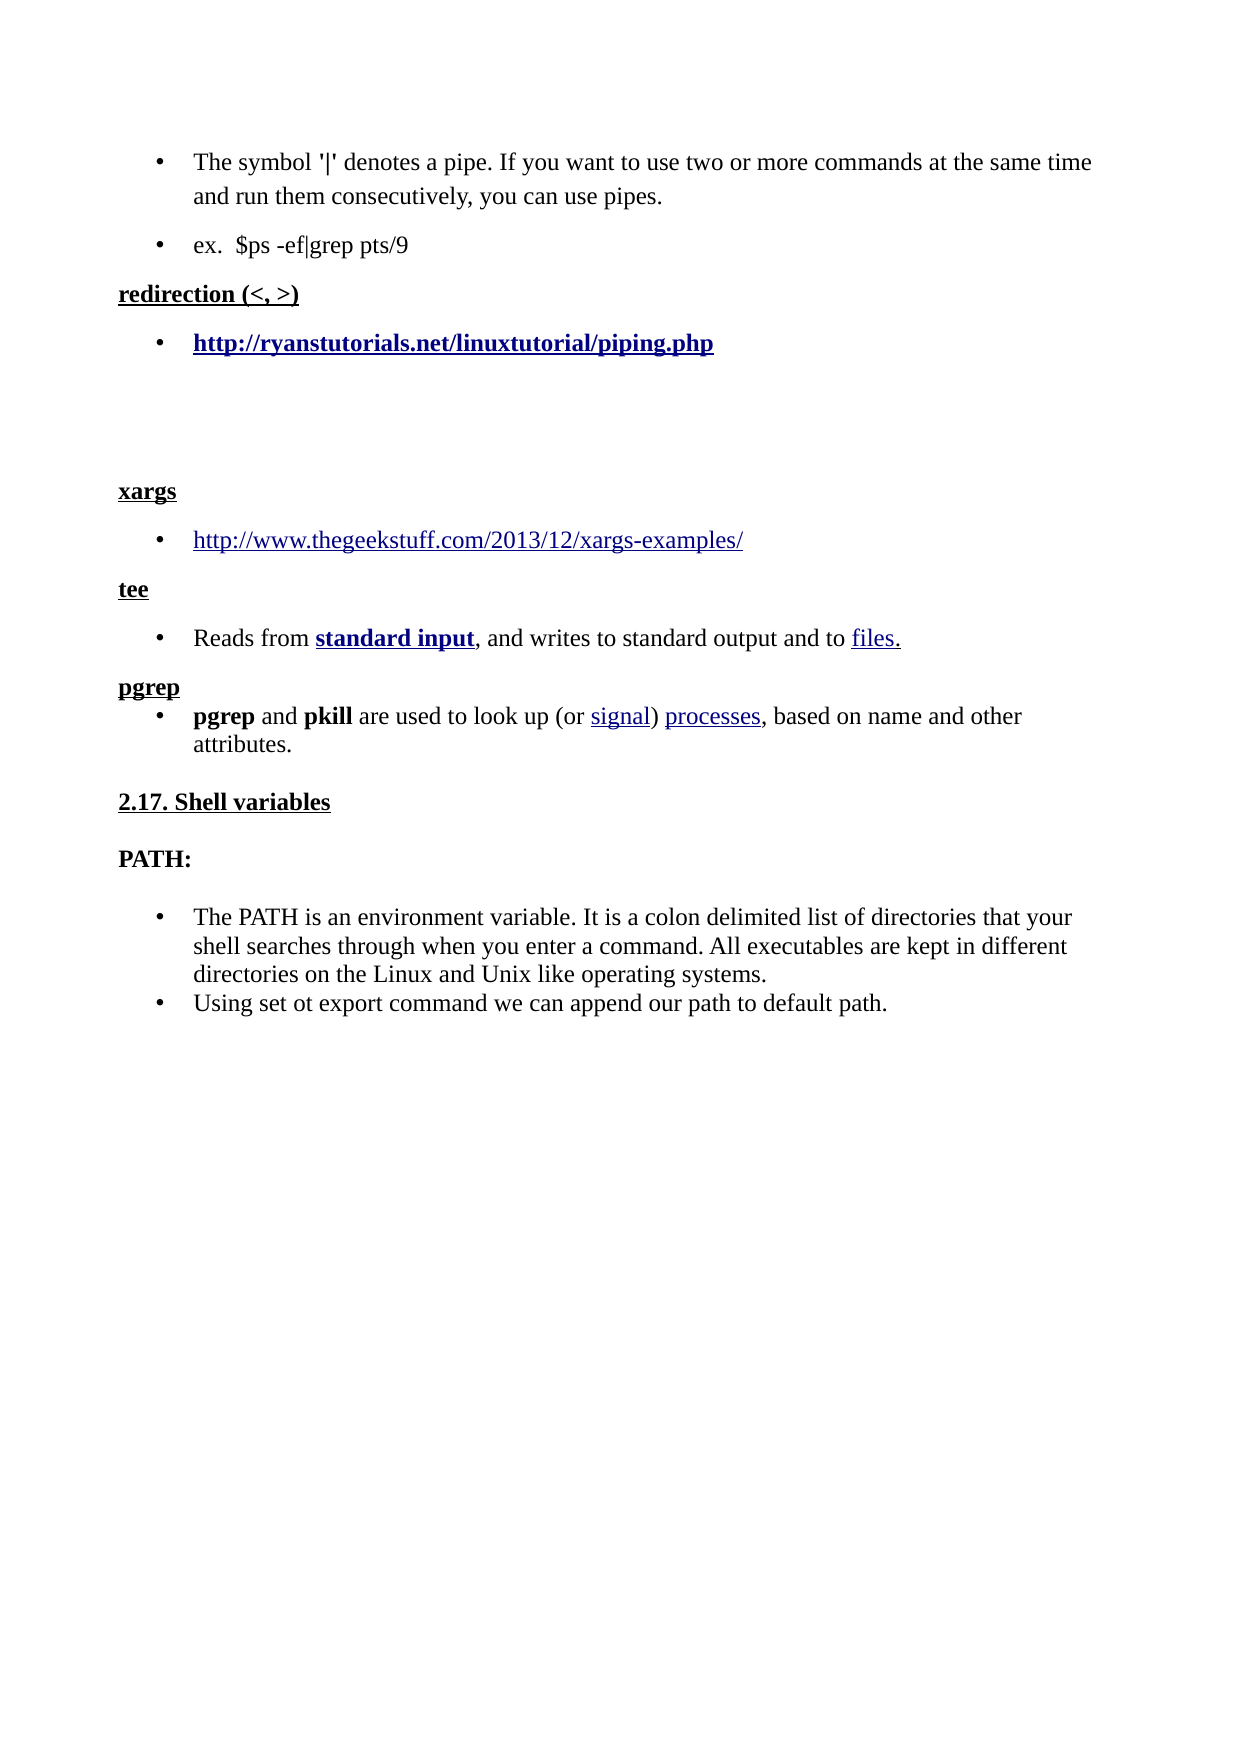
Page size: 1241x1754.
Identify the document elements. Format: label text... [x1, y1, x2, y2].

text pgrep [118, 672, 1122, 701]
text PATH: [118, 844, 1122, 873]
list http://www.thegeekstuff.com/2013/12/xargs-examples/ [156, 525, 1122, 553]
list Using set ot export command we can append our path to default path. [156, 988, 1122, 1017]
list http://ryanstutorials.net/linuxtutorial/piping.php [156, 328, 1122, 357]
list ex. $ps -ef|grep pts/9 [156, 230, 1122, 259]
text redirection (<, >) [118, 279, 1122, 308]
list Reads from standard input, and writes to standard output and to files. [156, 623, 1122, 652]
list The PATH is an environment variable. It is a colon delimited list of directories that your shell searches through when you enter a command. All executables are kept in different directories on the Linux and Unix like operating systems. [156, 902, 1122, 988]
list pgrep and pkill are used to look up (or signal) processes, based on name and other attributes. [156, 701, 1122, 758]
text 2.17. Shell variables [118, 787, 1122, 816]
text tee [118, 574, 1122, 603]
list The symbol '|' denotes a pipe. If you want to use two or more commands at the same time and run them consecutively, you can use pipes. [156, 147, 1122, 210]
text xargs [118, 476, 1122, 504]
